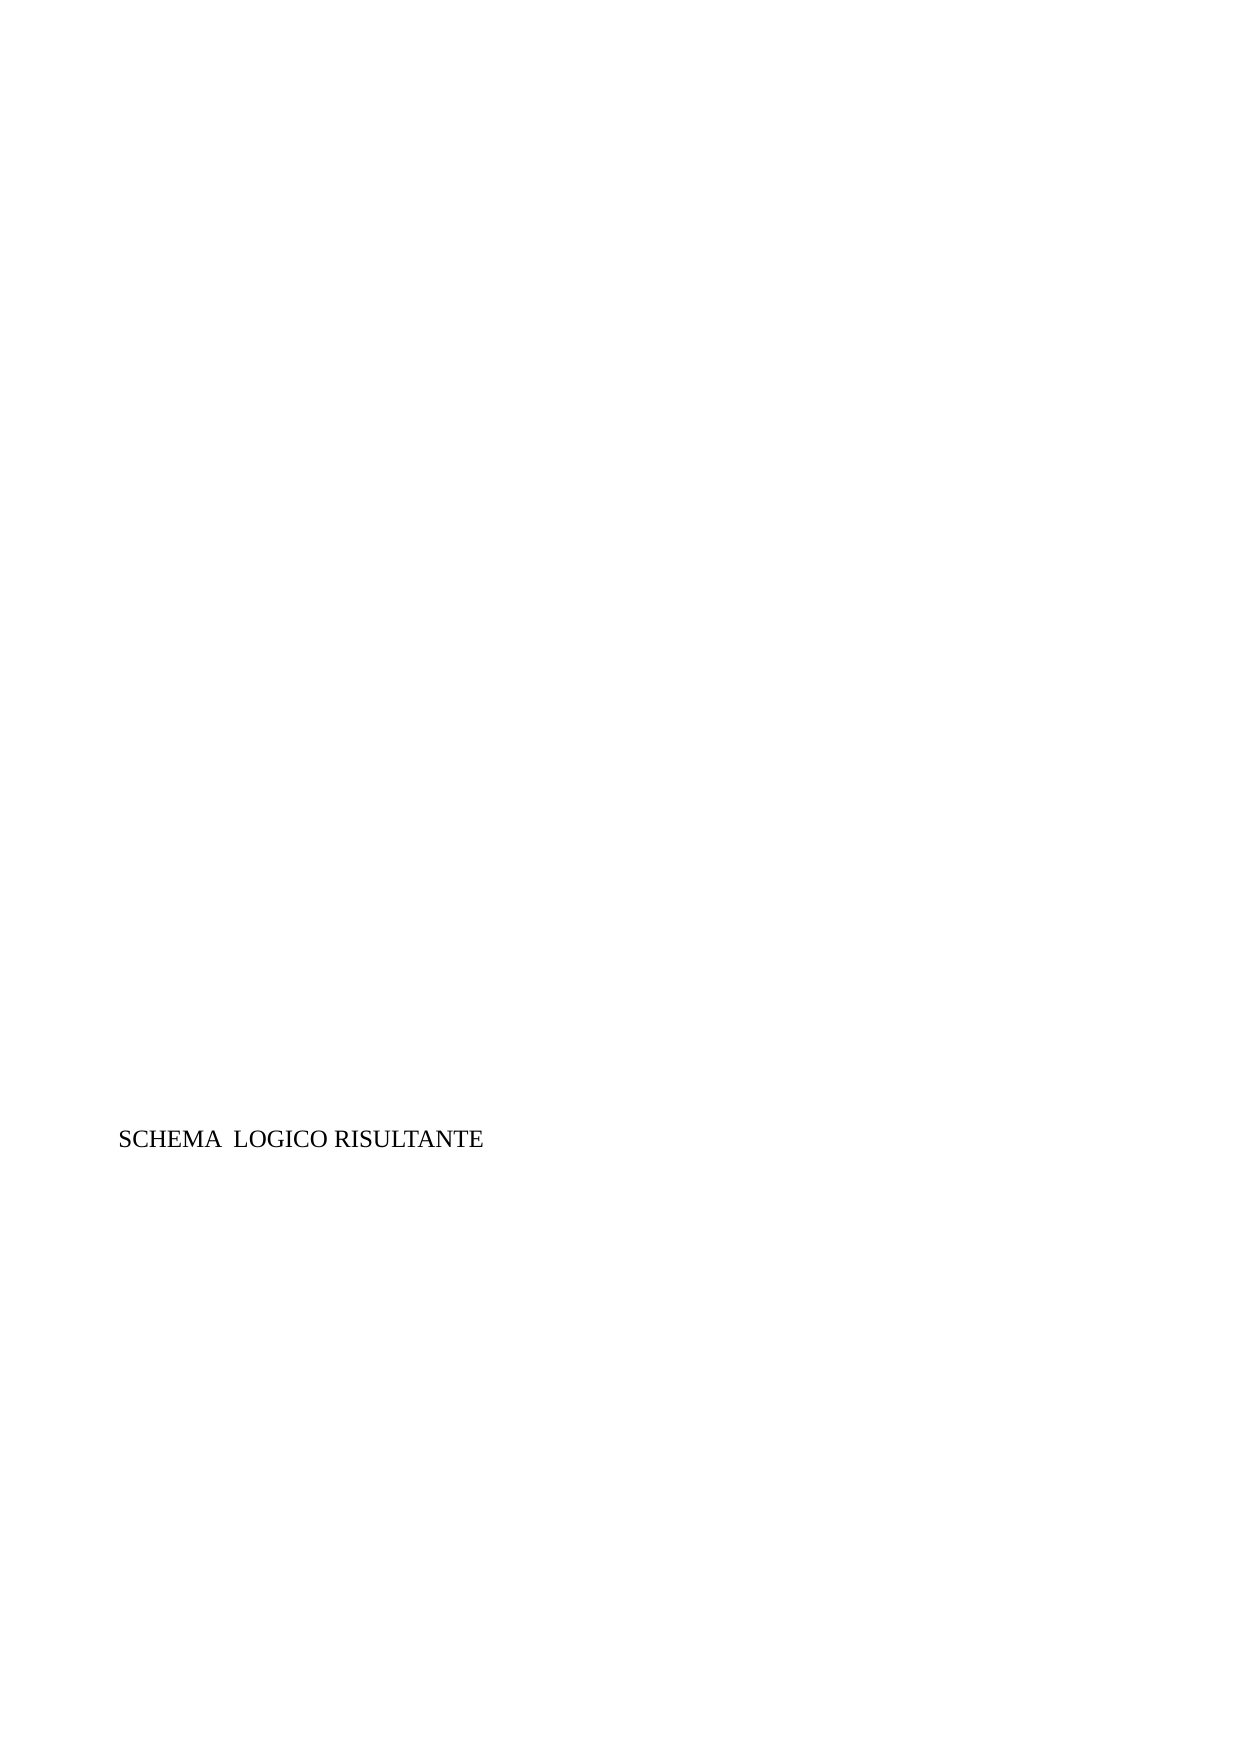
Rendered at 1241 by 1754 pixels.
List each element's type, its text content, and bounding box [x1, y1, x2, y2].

text SCHEMA LOGICO RISULTANTE [118, 1124, 1122, 1153]
